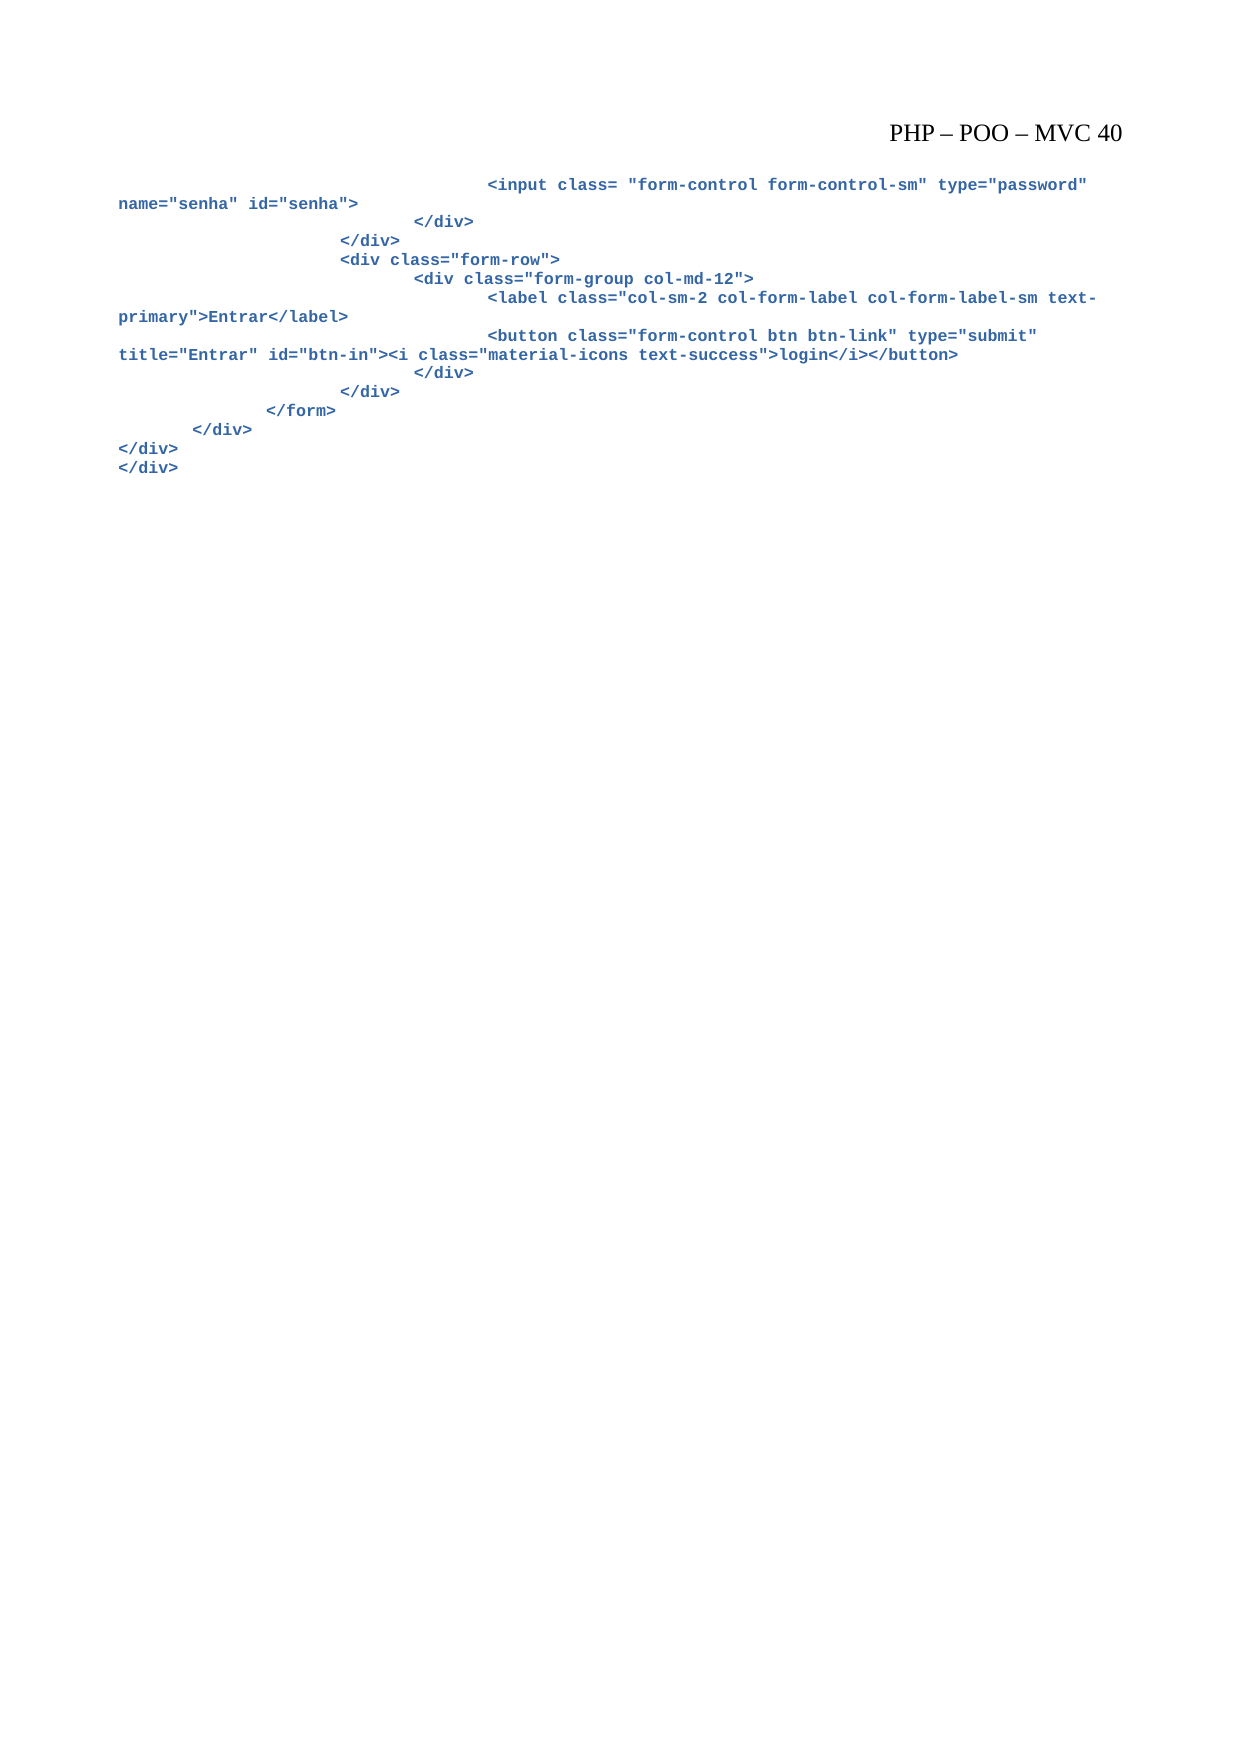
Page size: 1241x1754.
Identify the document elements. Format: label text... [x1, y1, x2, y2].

text </div> [118, 365, 1122, 384]
text <div class="form-row"> [118, 252, 1122, 271]
text <label class="col-sm-2 col-form-label col-form-label-sm text-primary">Entrar</label> [118, 289, 1122, 327]
text </div> [118, 233, 1122, 252]
text </div> [118, 214, 1122, 233]
text </form> [118, 403, 1122, 421]
text </div> [118, 459, 1122, 478]
text </div> [118, 421, 1122, 440]
text <div class="form-group col-md-12"> [118, 271, 1122, 289]
text </div> [118, 384, 1122, 403]
text <button class="form-control btn btn-link" type="submit" title="Entrar" id="btn-in"><i class="material-icons text-success">login</i></button> [118, 327, 1122, 365]
text <input class= "form-control form-control-sm" type="password" name="senha" id="senha"> [118, 176, 1122, 214]
text </div> [118, 440, 1122, 459]
